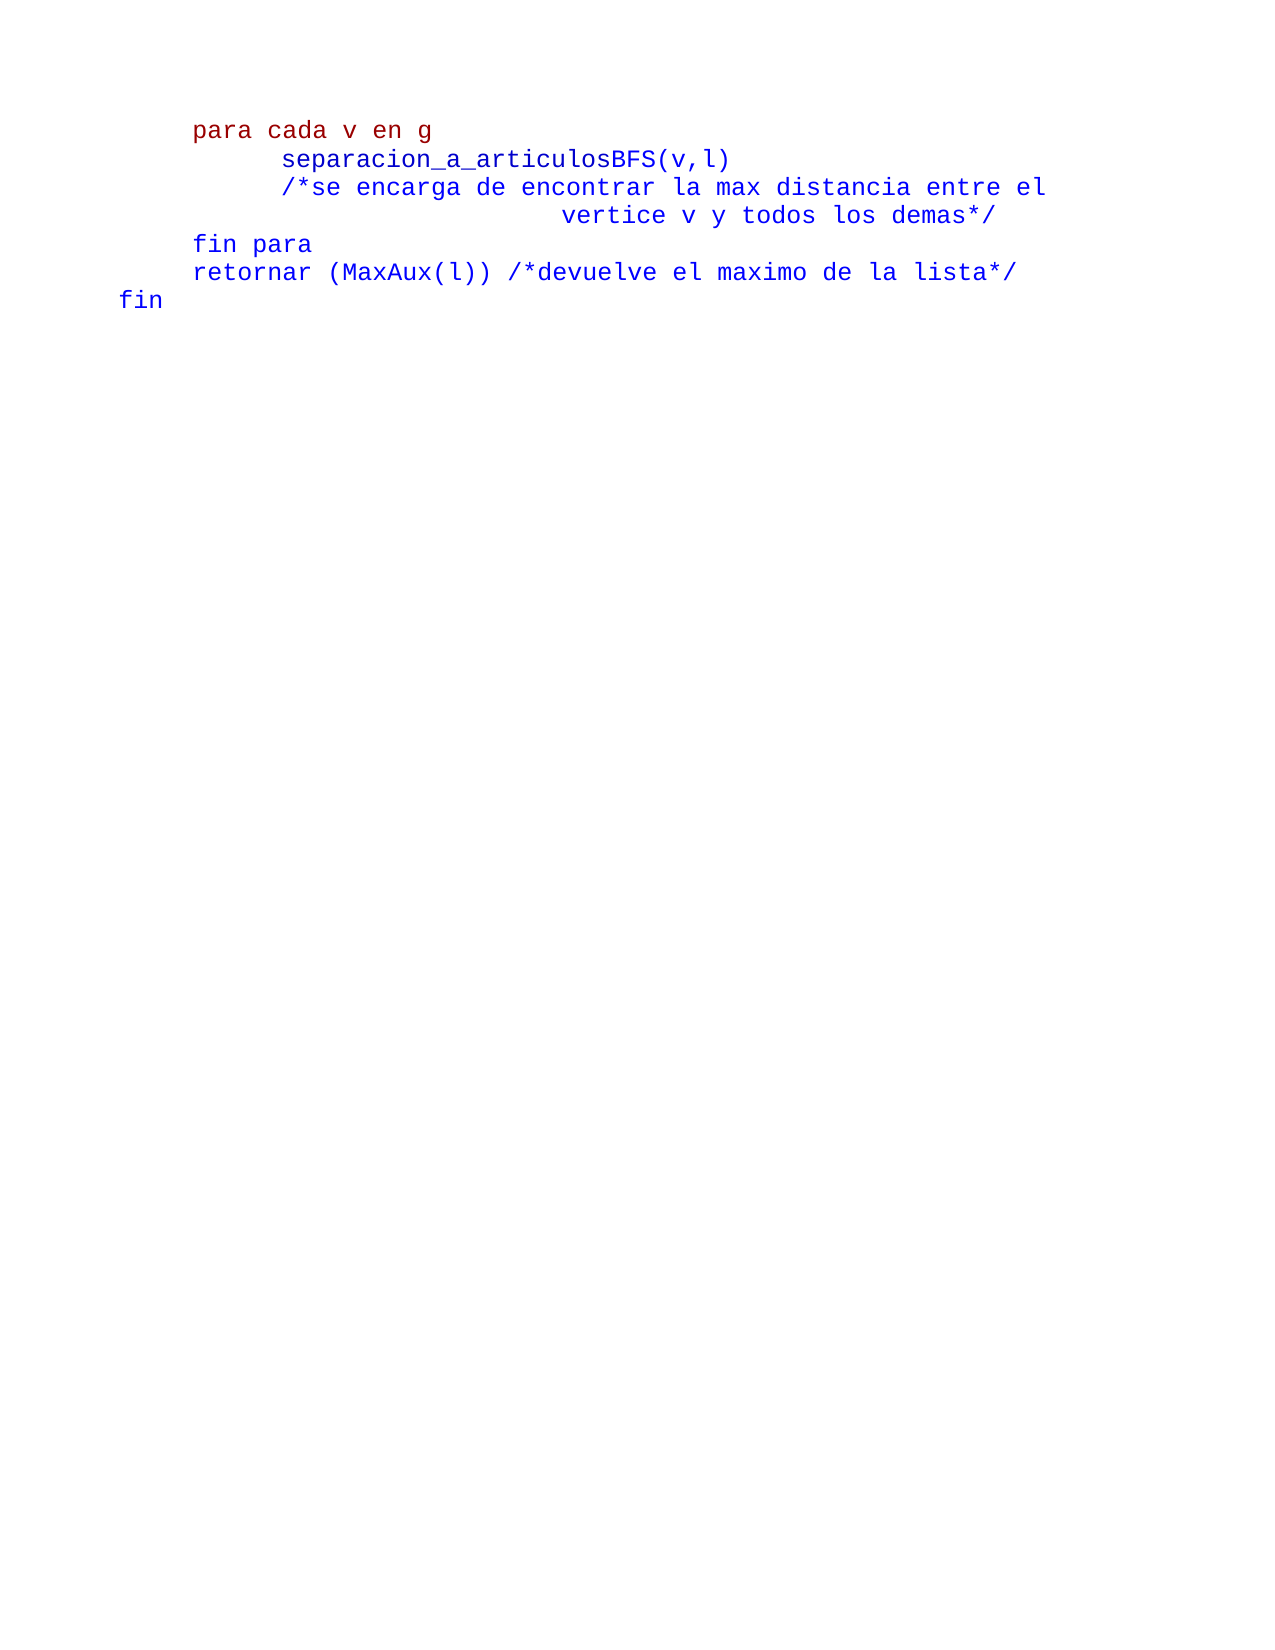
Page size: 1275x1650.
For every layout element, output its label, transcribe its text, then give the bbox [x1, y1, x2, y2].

text /*se encarga de encontrar la max distancia entre el vertice v y todos los demas*/ [118, 175, 1157, 231]
text retornar (MaxAux(l)) /*devuelve el maximo de la lista*/ [118, 260, 1157, 288]
text fin para [118, 231, 1157, 260]
text separacion_a_articulosBFS(v,l) [118, 146, 1157, 175]
text para cada v en g [118, 118, 1157, 146]
text fin [118, 288, 1157, 316]
